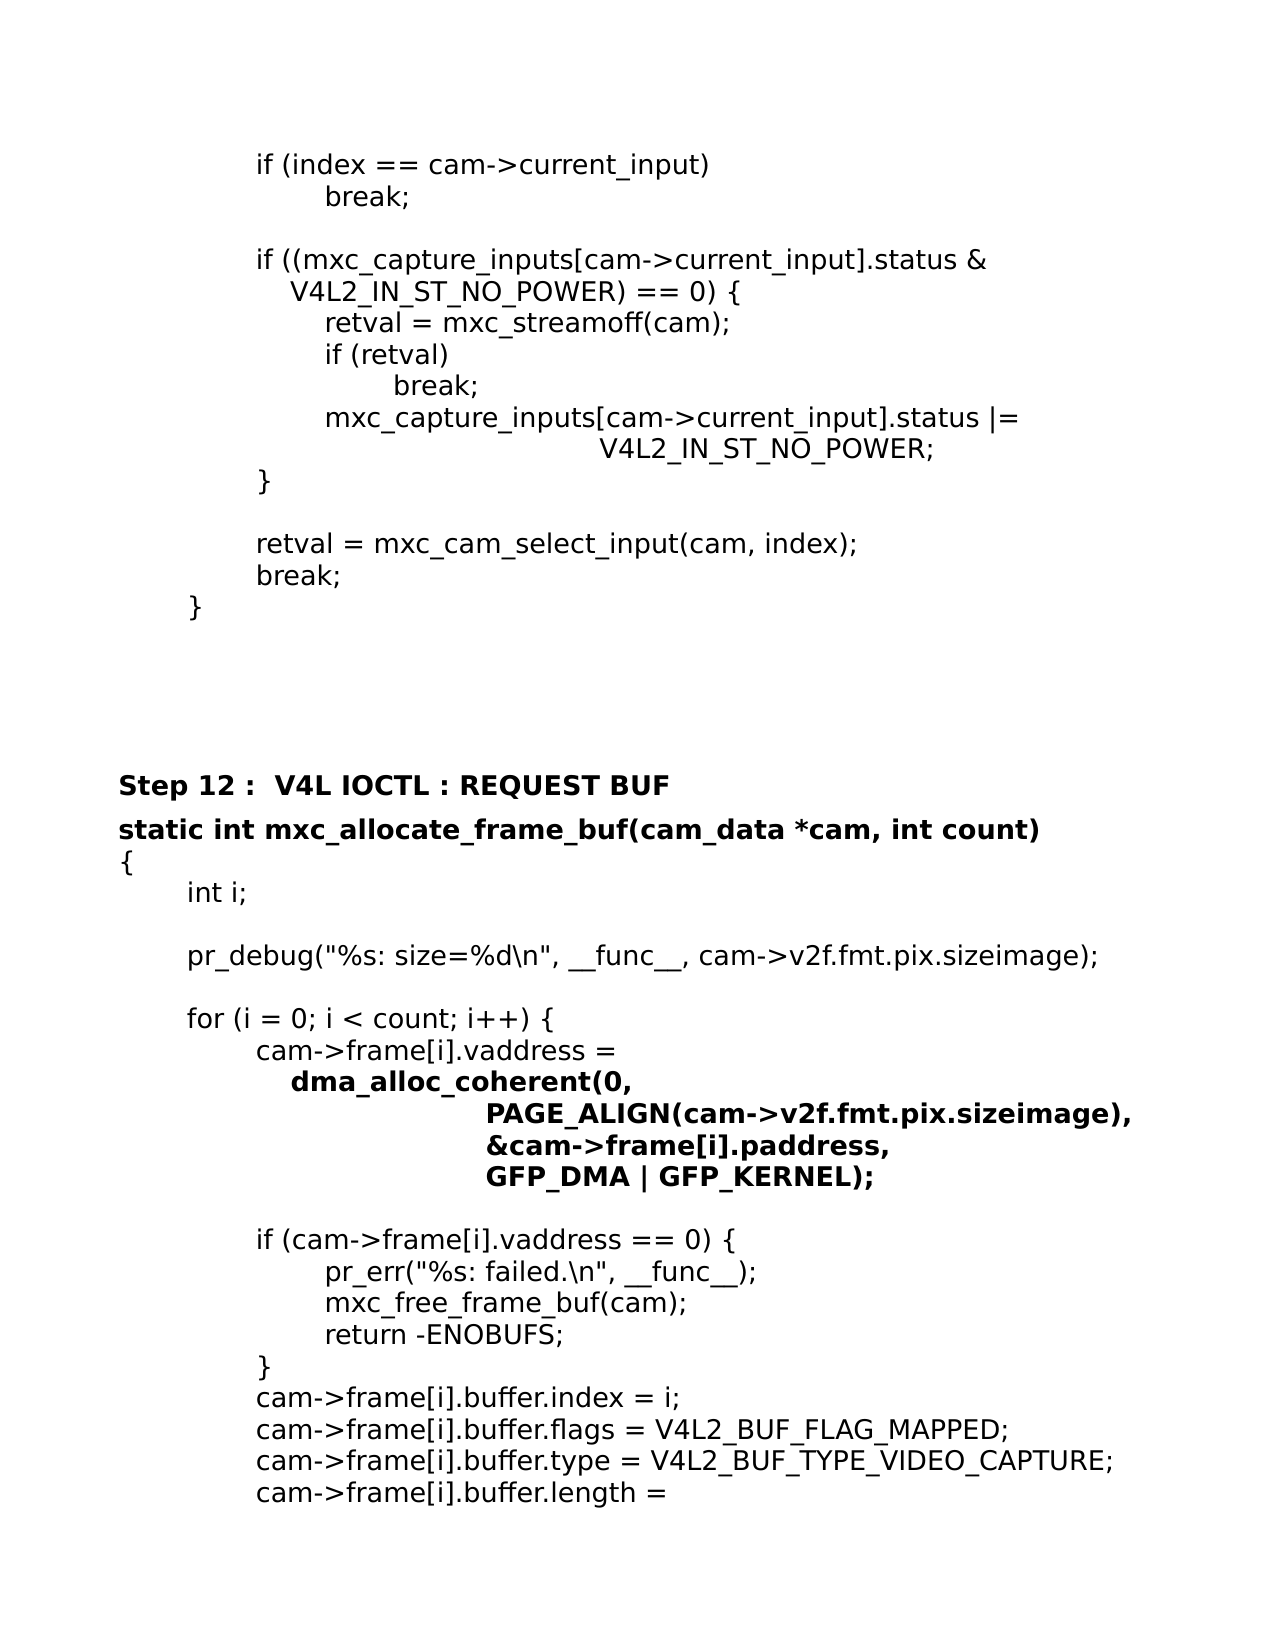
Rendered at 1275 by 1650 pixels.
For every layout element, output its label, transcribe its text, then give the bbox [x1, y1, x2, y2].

text cam->frame[i].buffer.type = V4L2_BUF_TYPE_VIDEO_CAPTURE; [118, 1446, 1157, 1477]
text cam->frame[i].buffer.length = [118, 1477, 1157, 1509]
text static int mxc_allocate_frame_buf(cam_data *cam, int count) [118, 814, 1157, 846]
text if ((mxc_capture_inputs[cam->current_input].status & [118, 244, 1157, 276]
text &cam->frame[i].paddress, [118, 1130, 1157, 1161]
text V4L2_IN_ST_NO_POWER; [118, 434, 1157, 465]
text GFP_DMA | GFP_KERNEL); [118, 1161, 1157, 1193]
text break; [118, 371, 1157, 402]
text break; [118, 560, 1157, 592]
text retval = mxc_streamoff(cam); [118, 307, 1157, 339]
text } [118, 1351, 1157, 1382]
text if (cam->frame[i].vaddress == 0) { [118, 1224, 1157, 1256]
text return -ENOBUFS; [118, 1319, 1157, 1351]
text int i; [118, 877, 1157, 909]
subtitle Step 12 : V4L IOCTL : REQUEST BUF [118, 770, 1157, 802]
text for (i = 0; i < count; i++) { [118, 1004, 1157, 1035]
text V4L2_IN_ST_NO_POWER) == 0) { [118, 276, 1157, 307]
text { [118, 846, 1157, 877]
text mxc_capture_inputs[cam->current_input].status |= [118, 402, 1157, 434]
text dma_alloc_coherent(0, [118, 1067, 1157, 1098]
text if (index == cam->current_input) [118, 150, 1157, 181]
text mxc_free_frame_buf(cam); [118, 1288, 1157, 1319]
text break; [118, 181, 1157, 213]
text pr_debug("%s: size=%d\n", __func__, cam->v2f.fmt.pix.sizeimage); [118, 941, 1157, 972]
text retval = mxc_cam_select_input(cam, index); [118, 528, 1157, 560]
text } [118, 465, 1157, 497]
text cam->frame[i].vaddress = [118, 1035, 1157, 1067]
text pr_err("%s: failed.\n", __func__); [118, 1256, 1157, 1288]
text PAGE_ALIGN(cam->v2f.fmt.pix.sizeimage), [118, 1098, 1157, 1130]
text } [118, 592, 1157, 623]
text if (retval) [118, 339, 1157, 371]
text cam->frame[i].buffer.flags = V4L2_BUF_FLAG_MAPPED; [118, 1414, 1157, 1446]
text cam->frame[i].buffer.index = i; [118, 1382, 1157, 1414]
